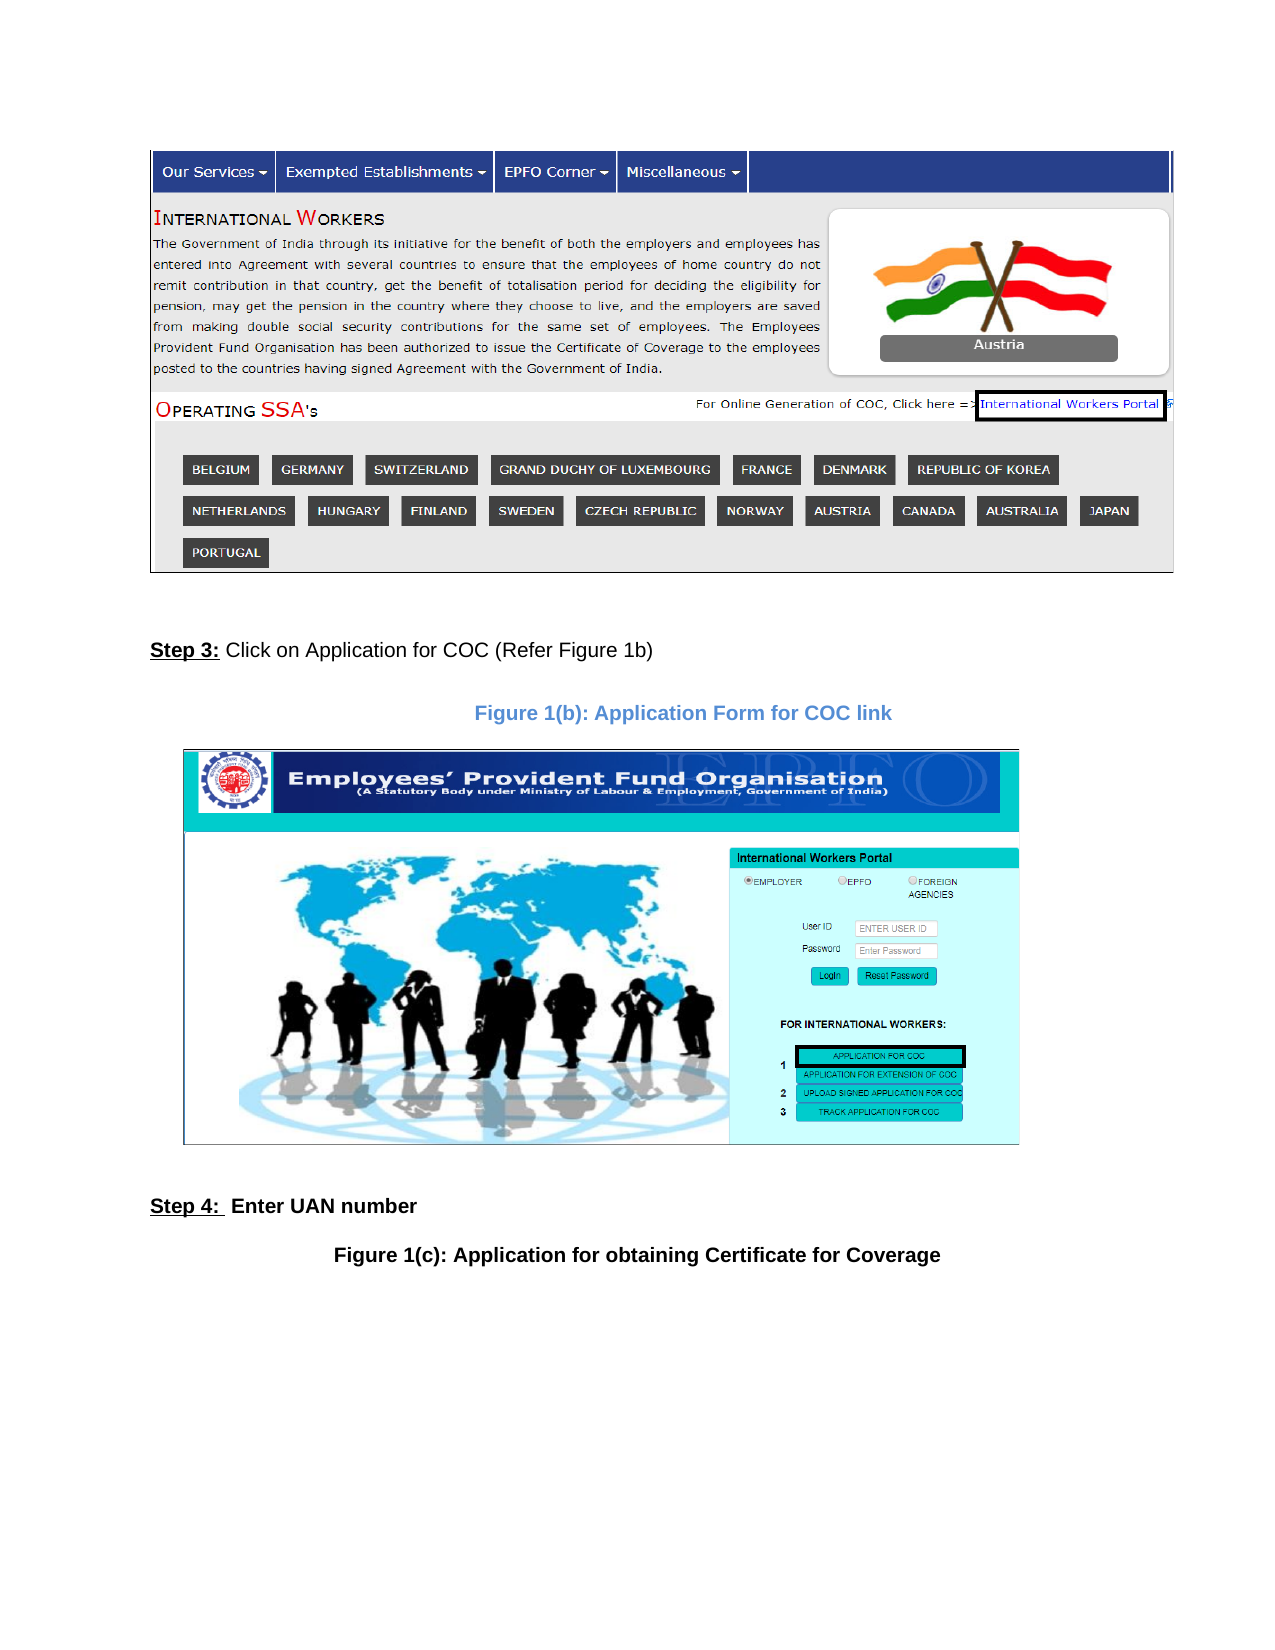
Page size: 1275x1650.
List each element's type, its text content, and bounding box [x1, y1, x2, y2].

text Step 3: Click on Application for COC (Refer Figure 1b) [150, 638, 1125, 662]
subtitle Figure 1(b): Application Form for COC link [242, 699, 1125, 724]
text Step 4: Enter UAN number [150, 1194, 1125, 1218]
subtitle Figure 1(c): Application for obtaining Certificate for Coverage [150, 1243, 1125, 1267]
picture [150, 150, 1174, 573]
picture [183, 749, 1020, 1145]
